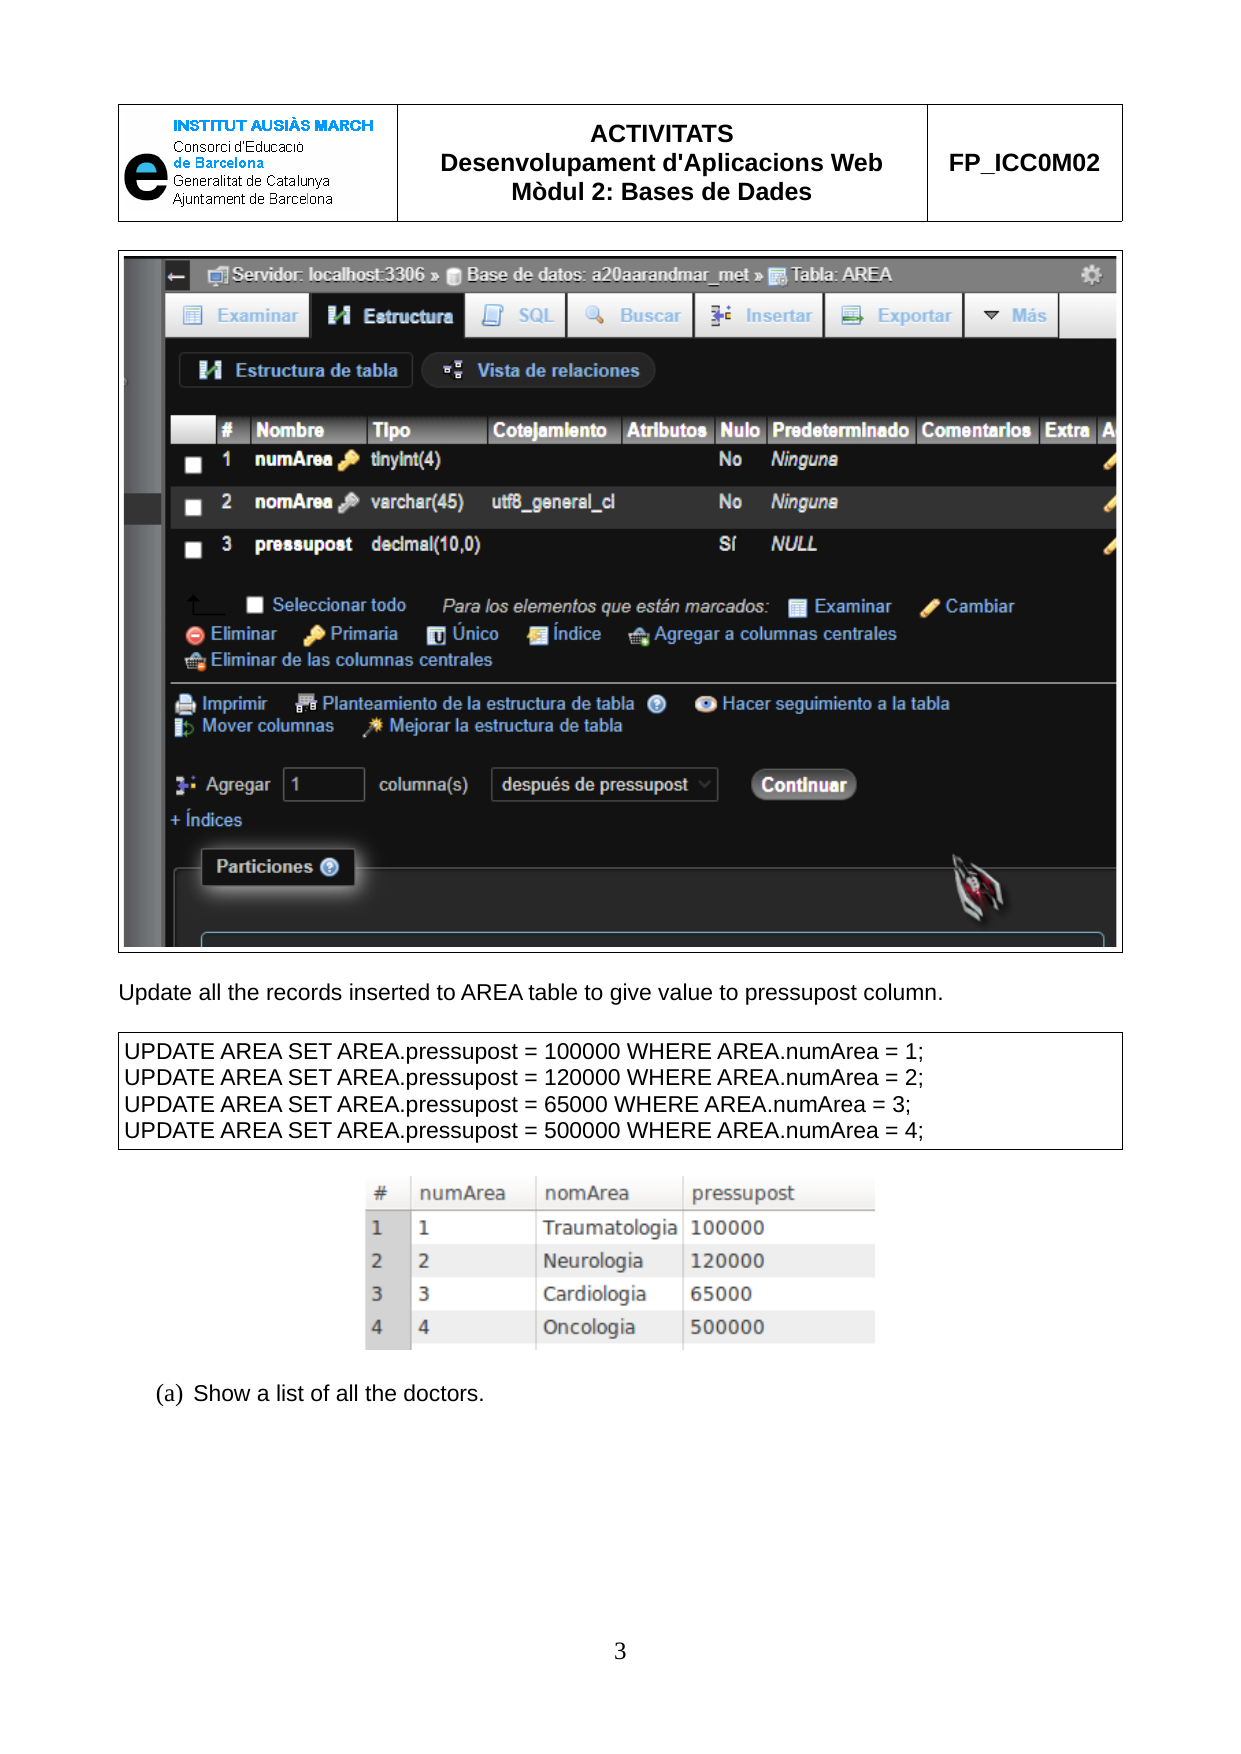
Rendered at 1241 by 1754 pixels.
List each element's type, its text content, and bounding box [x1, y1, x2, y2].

table_header UPDATE AREA SET AREA.pressupost = 100000 WHERE AREA.numArea = 1; UPDATE AREA SET AREA.pressupost = 120000 WHERE AREA.numArea = 2; UPDATE AREA SET AREA.pressupost = 65000 WHERE AREA.numArea = 3; UPDATE AREA SET AREA.pressupost = 500000 WHERE AREA.numArea = 4; [119, 1033, 1122, 1149]
text Update all the records inserted to AREA table to give value to pressupost column. [118, 979, 1122, 1005]
table_header [119, 251, 1122, 952]
list Show a list of all the doctors. [156, 1378, 1122, 1407]
